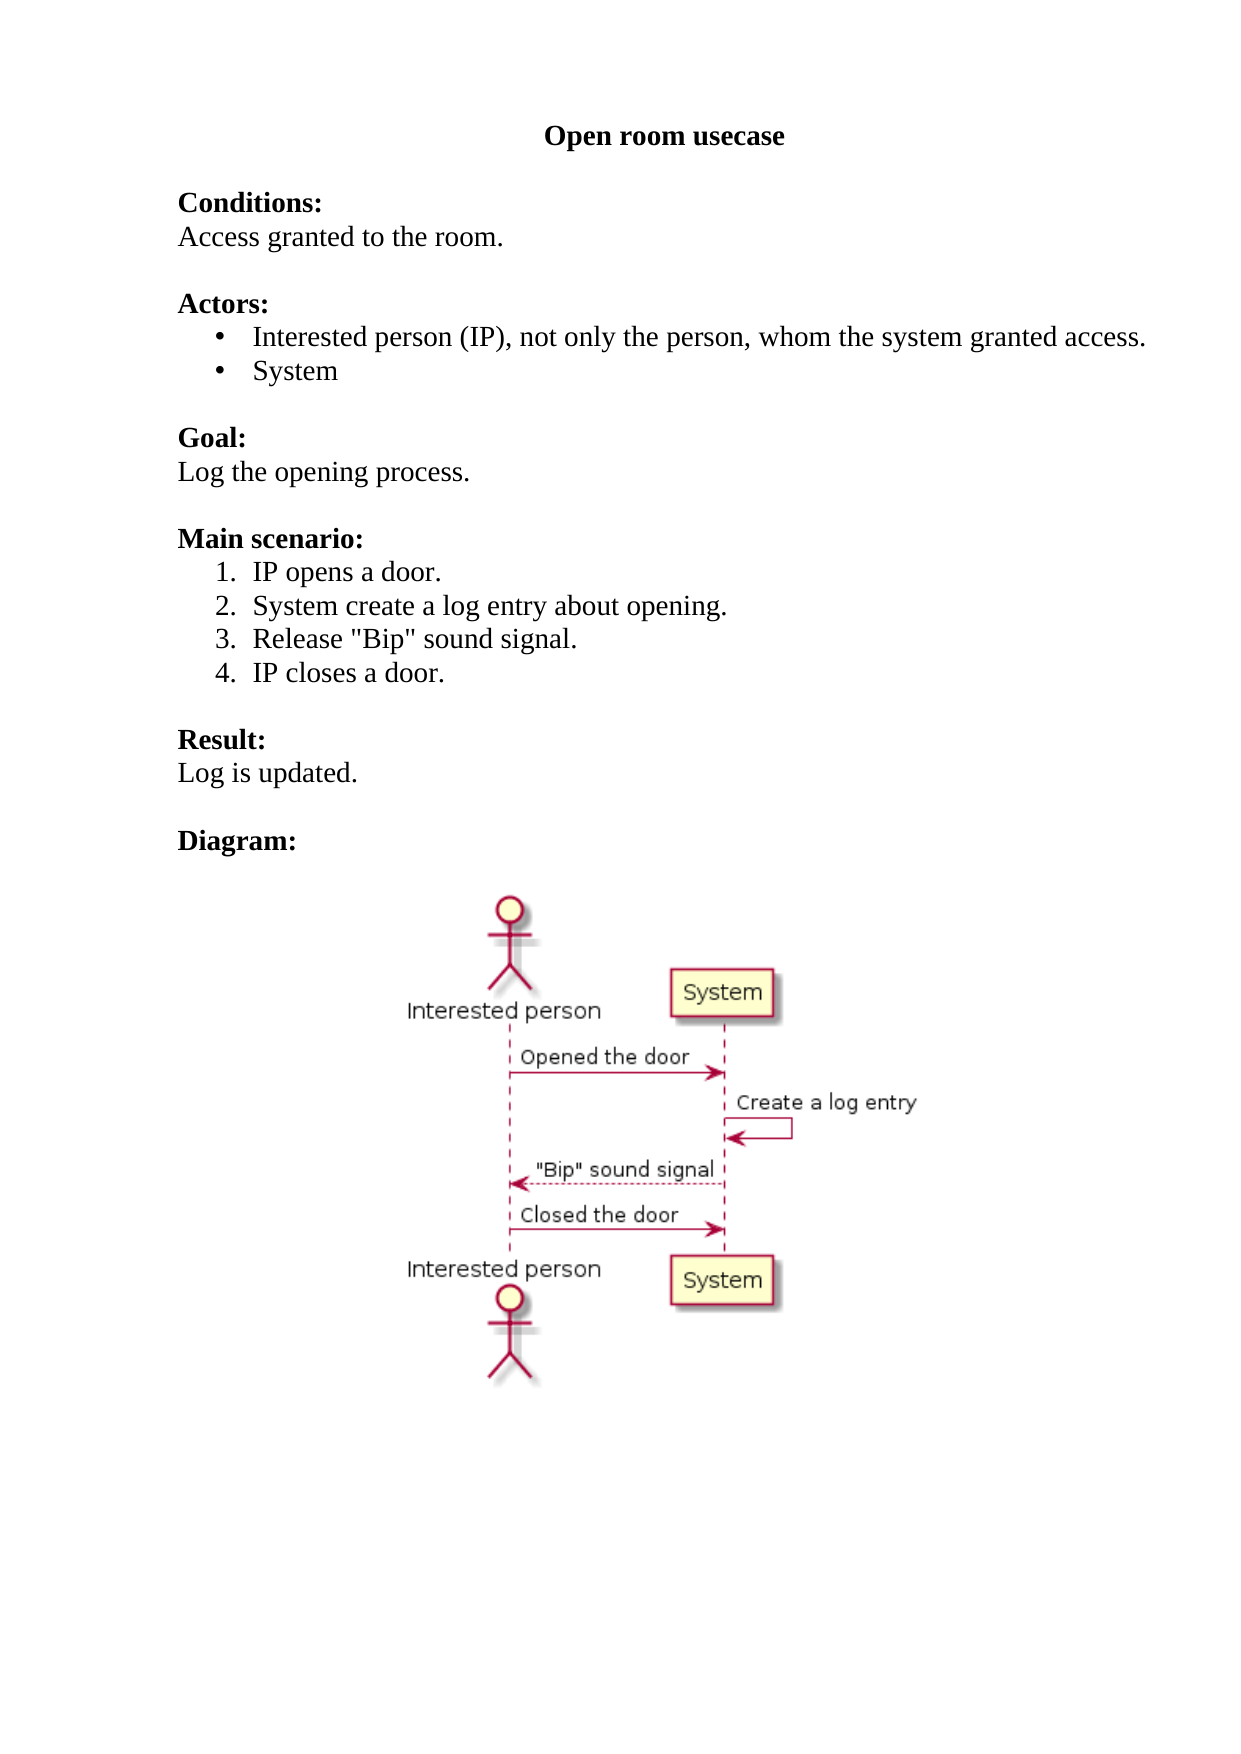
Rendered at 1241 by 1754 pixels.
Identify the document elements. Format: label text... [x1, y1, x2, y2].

list Release "Bip" sound signal. [215, 621, 1152, 655]
list IP closes a door. [215, 655, 1152, 688]
text Result: [177, 722, 1152, 756]
text Log the opening process. [177, 454, 1152, 487]
list Interested person (IP), not only the person, whom the system granted access. [215, 319, 1152, 353]
picture [395, 889, 934, 1393]
text Diagram: [177, 823, 1152, 856]
list System create a log entry about opening. [215, 588, 1152, 621]
text Conditions: [177, 185, 1152, 219]
text Goal: [177, 420, 1152, 454]
text Log is updated. [177, 756, 1152, 789]
text Access granted to the room. [177, 219, 1152, 252]
text Open room usecase [177, 118, 1152, 152]
text Main scenario: [177, 521, 1152, 554]
text Actors: [177, 286, 1152, 319]
list IP opens a door. [215, 554, 1152, 588]
list System [215, 353, 1152, 387]
